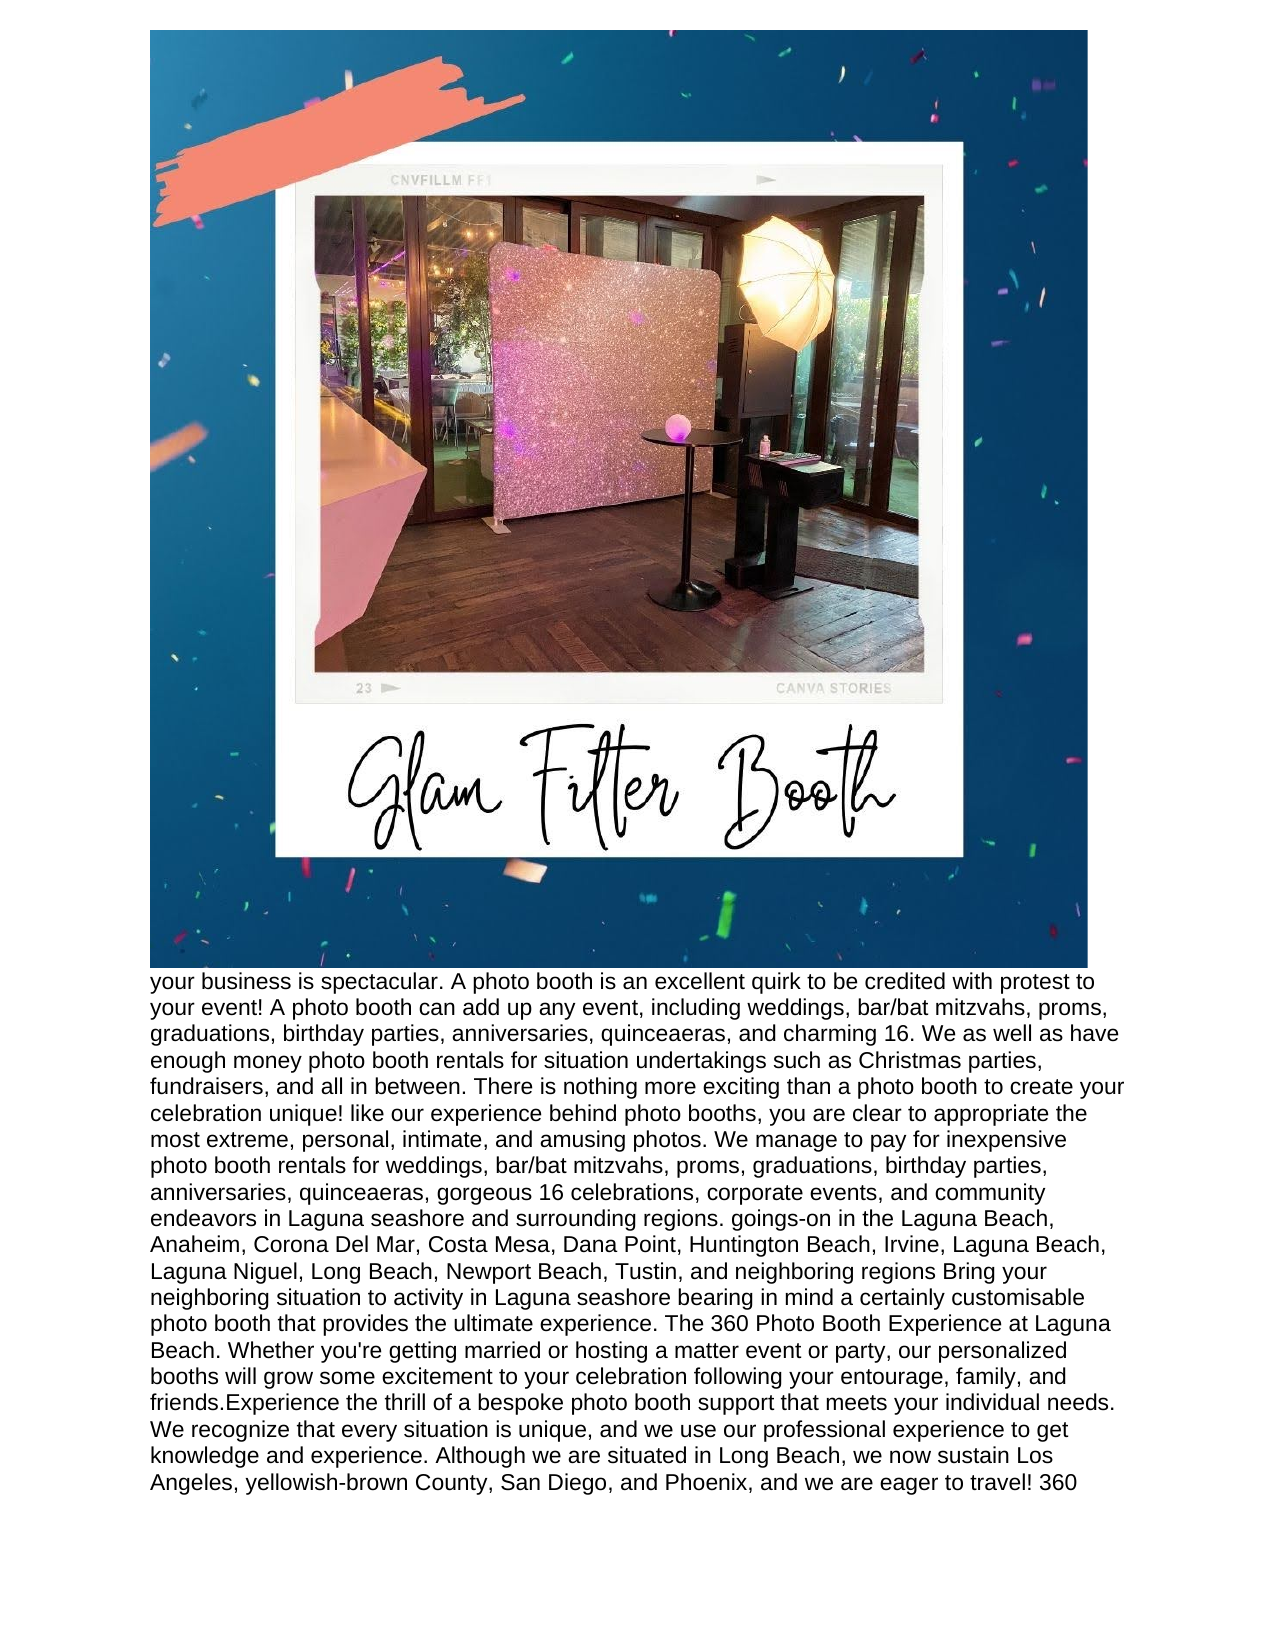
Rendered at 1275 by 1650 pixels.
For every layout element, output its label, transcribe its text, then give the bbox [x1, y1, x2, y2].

picture [150, 30, 1088, 968]
text your business is spectacular. A photo booth is an excellent quirk to be credited with protest to your event! A photo booth can add up any event, including weddings, bar/bat mitzvahs, proms, graduations, birthday parties, anniversaries, quinceaeras, and charming 16. We as well as have enough money photo booth rentals for situation undertakings such as Christmas parties, fundraisers, and all in between. There is nothing more exciting than a photo booth to create your celebration unique! like our experience behind photo booths, you are clear to appropriate the most extreme, personal, intimate, and amusing photos. We manage to pay for inexpensive photo booth rentals for weddings, bar/bat mitzvahs, proms, graduations, birthday parties, anniversaries, quinceaeras, gorgeous 16 celebrations, corporate events, and community endeavors in Laguna seashore and surrounding regions. goings-on in the Laguna Beach, Anaheim, Corona Del Mar, Costa Mesa, Dana Point, Huntington Beach, Irvine, Laguna Beach, Laguna Niguel, Long Beach, Newport Beach, Tustin, and neighboring regions Bring your neighboring situation to activity in Laguna seashore bearing in mind a certainly customisable photo booth that provides the ultimate experience. The 360 Photo Booth Experience at Laguna Beach. Whether you're getting married or hosting a matter event or party, our personalized booths will grow some excitement to your celebration following your entourage, family, and friends.Experience the thrill of a bespoke photo booth support that meets your individual needs. We recognize that every situation is unique, and we use our professional experience to get knowledge and experience. Although we are situated in Long Beach, we now sustain Los Angeles, yellowish-brown County, San Diego, and Phoenix, and we are eager to travel! 360 [150, 968, 1125, 1495]
